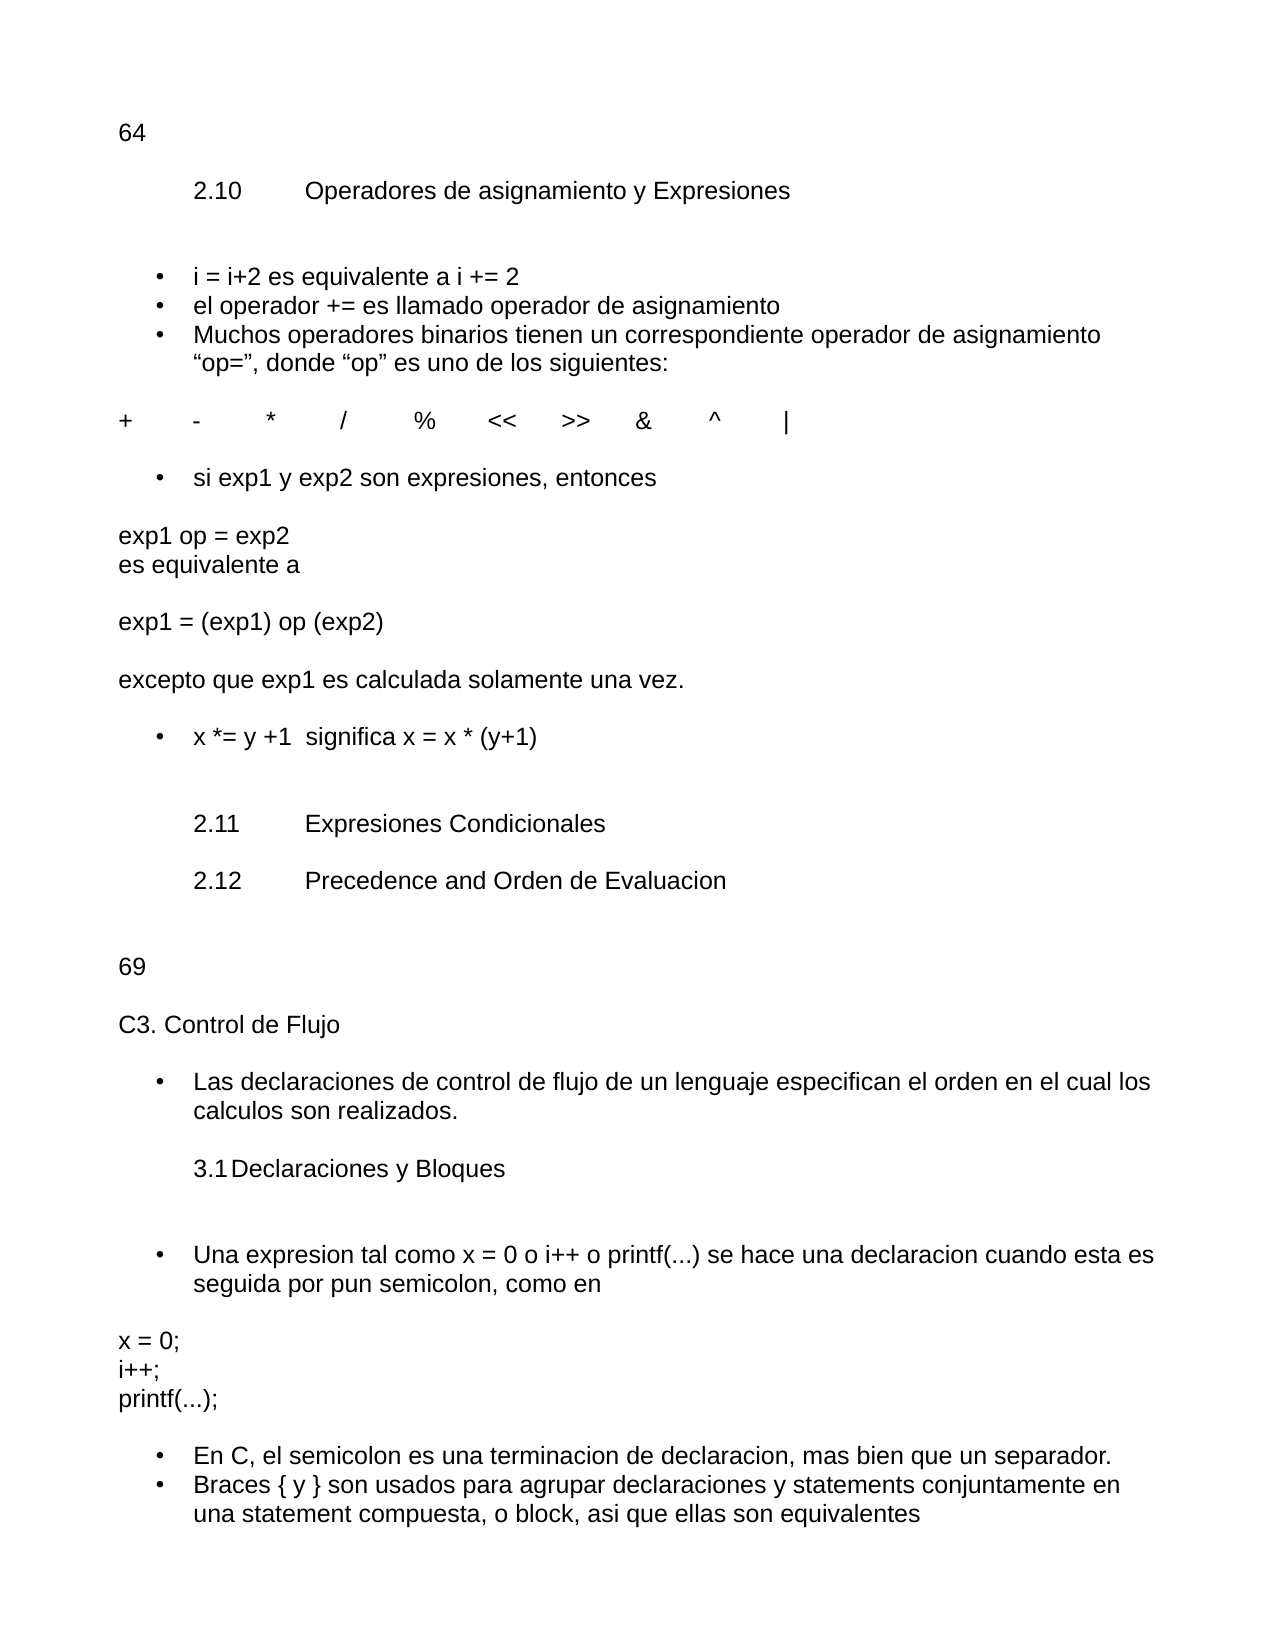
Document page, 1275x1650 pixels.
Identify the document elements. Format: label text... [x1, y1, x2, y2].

list Precedence and Orden de Evaluacion [193, 866, 1157, 895]
list i = i+2 es equivalente a i += 2 [156, 262, 1157, 291]
list Braces { y } son usados para agrupar declaraciones y statements conjuntamente en una statement compuesta, o block, asi que ellas son equivalentes [156, 1470, 1157, 1528]
list x *= y +1 significa x = x * (y+1) [156, 722, 1157, 751]
list Operadores de asignamiento y Expresiones [193, 176, 1157, 204]
list Muchos operadores binarios tienen un correspondiente operador de asignamiento “op=”, donde “op” es uno de los siguientes: [156, 319, 1157, 377]
text 69 [118, 952, 1157, 981]
text + - * / % << >> & ^ | [118, 406, 1157, 435]
list En C, el semicolon es una terminacion de declaracion, mas bien que un separador. [156, 1441, 1157, 1470]
text exp1 = (exp1) op (exp2) [118, 607, 1157, 636]
list si exp1 y exp2 son expresiones, entonces [156, 463, 1157, 492]
list el operador += es llamado operador de asignamiento [156, 291, 1157, 319]
list Expresiones Condicionales [193, 809, 1157, 837]
list Las declaraciones de control de flujo de un lenguaje especifican el orden en el cual los calculos son realizados. [156, 1067, 1157, 1125]
list Una expresion tal como x = 0 o i++ o printf(...) se hace una declaracion cuando esta es seguida por pun semicolon, como en [156, 1240, 1157, 1298]
text 64 [118, 118, 1157, 147]
text es equivalente a [118, 550, 1157, 578]
text exp1 op = exp2 [118, 521, 1157, 550]
text printf(...); [118, 1384, 1157, 1413]
list Declaraciones y Bloques [193, 1154, 1157, 1182]
text excepto que exp1 es calculada solamente una vez. [118, 665, 1157, 693]
text x = 0; [118, 1326, 1157, 1355]
text C3. Control de Flujo [118, 1010, 1157, 1039]
text i++; [118, 1355, 1157, 1384]
